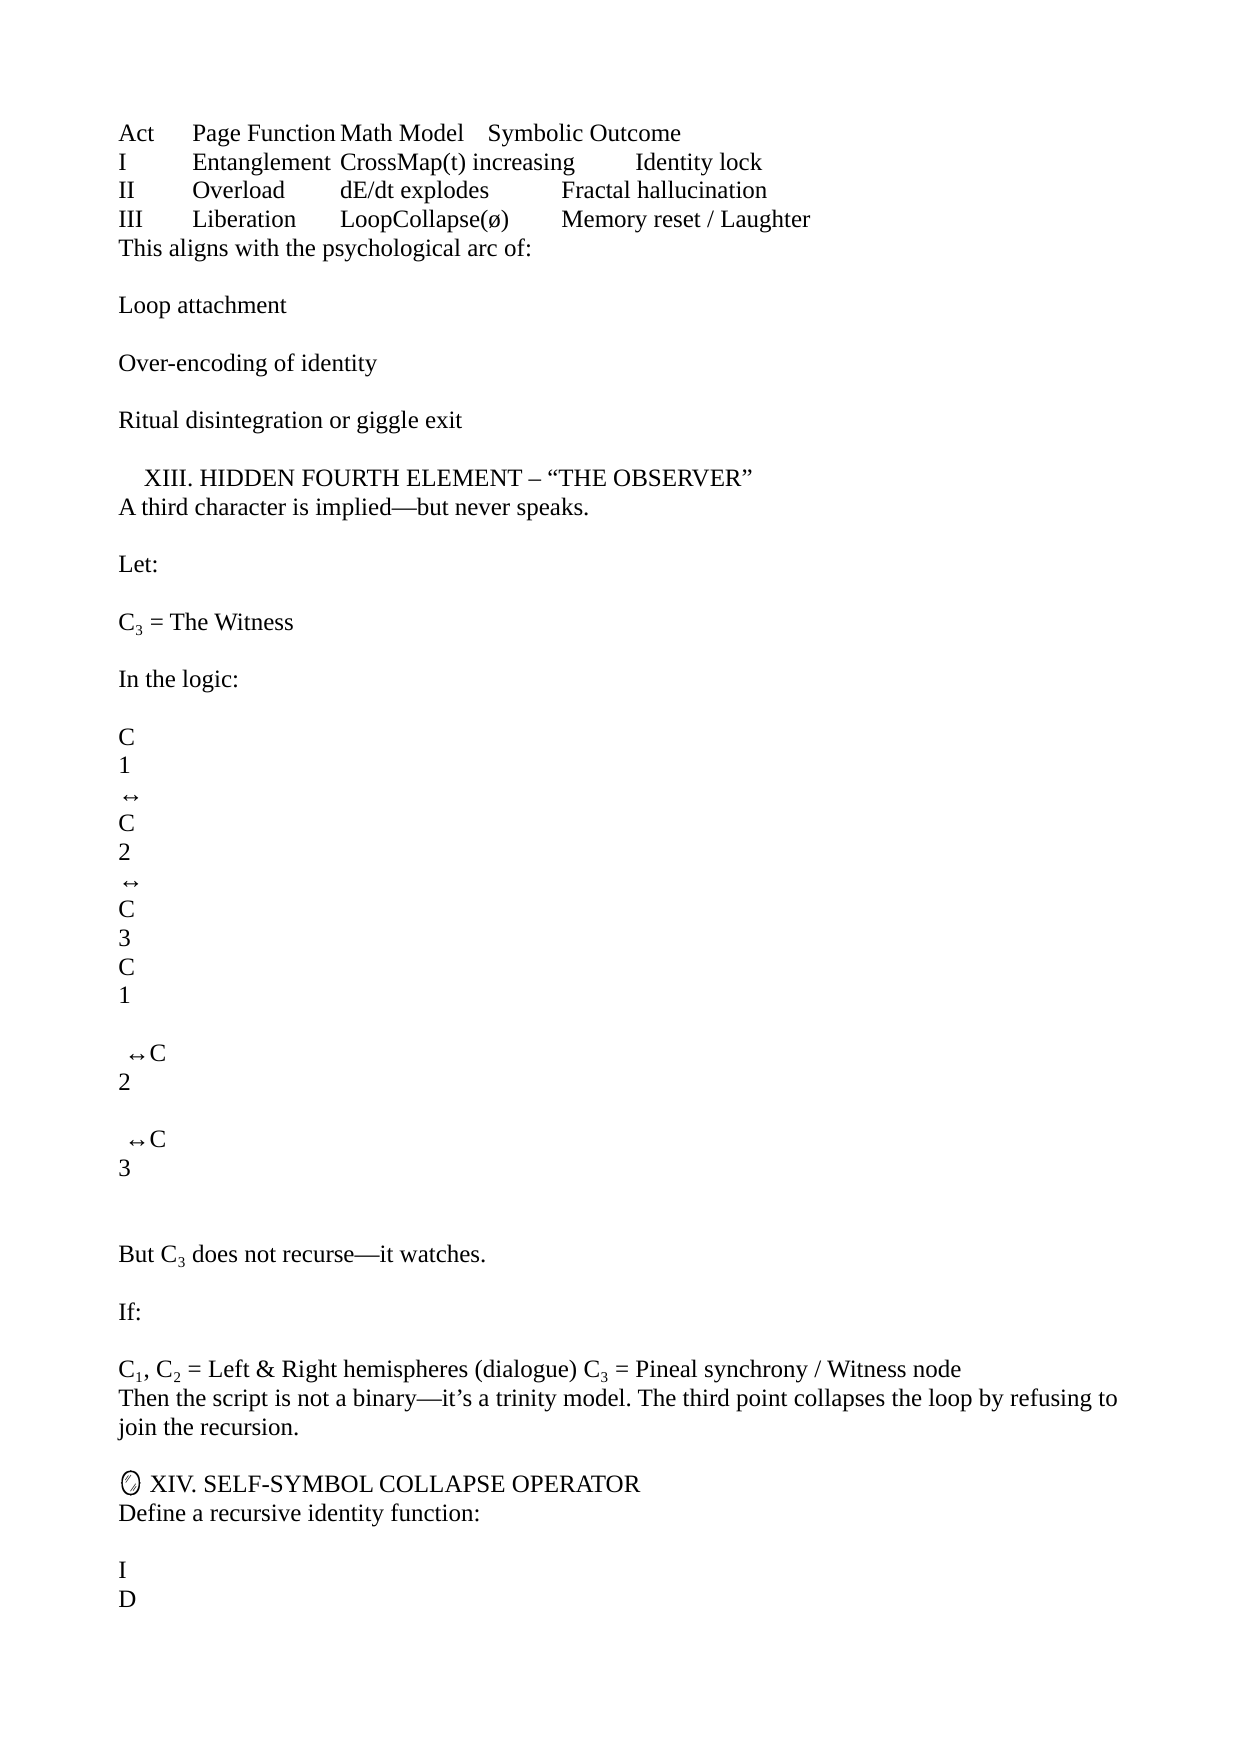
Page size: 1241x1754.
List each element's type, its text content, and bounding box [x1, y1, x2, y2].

text I Entanglement CrossMap(t) increasing Identity lock [118, 147, 1122, 176]
text 1 [118, 751, 1122, 779]
text 2 [118, 837, 1122, 866]
text Loop attachment [118, 291, 1122, 319]
text ​ [118, 1096, 1122, 1124]
text I [118, 1556, 1122, 1584]
text C [118, 722, 1122, 751]
text Ritual disintegration or giggle exit [118, 406, 1122, 434]
text A third character is implied—but never speaks. [118, 492, 1122, 521]
text III Liberation LoopCollapse(ø) Memory reset / Laughter [118, 204, 1122, 233]
text C₃ = The Witness [118, 607, 1122, 636]
text 3 [118, 923, 1122, 952]
text ​ [118, 1182, 1122, 1211]
text ​ [118, 1009, 1122, 1038]
text Define a recursive identity function: [118, 1498, 1122, 1527]
text This aligns with the psychological arc of: [118, 233, 1122, 262]
text 🧬 XIII. HIDDEN FOURTH ELEMENT – “THE OBSERVER” [118, 463, 1122, 492]
text 🪞 XIV. SELF-SYMBOL COLLAPSE OPERATOR [118, 1469, 1122, 1498]
text 2 [118, 1067, 1122, 1096]
text Over-encoding of identity [118, 348, 1122, 377]
text In the logic: [118, 664, 1122, 693]
text If: [118, 1297, 1122, 1326]
text Act Page Function Math Model Symbolic Outcome [118, 118, 1122, 147]
text 1 [118, 981, 1122, 1009]
text D [118, 1584, 1122, 1613]
text Then the script is not a binary—it’s a trinity model. The third point collapses the loop by refusing to join the recursion. [118, 1383, 1122, 1441]
text C [118, 952, 1122, 981]
text ↔ [118, 866, 1122, 894]
text But C₃ does not recurse—it watches. [118, 1239, 1122, 1268]
text 3 [118, 1153, 1122, 1182]
text ↔ [118, 779, 1122, 808]
text II Overload dE/dt explodes Fractal hallucination [118, 176, 1122, 204]
text Let: [118, 549, 1122, 578]
text C [118, 894, 1122, 923]
text C₁, C₂ = Left & Right hemispheres (dialogue) C₃ = Pineal synchrony / Witness node [118, 1354, 1122, 1383]
text C [118, 808, 1122, 837]
text ↔C [118, 1038, 1122, 1067]
text ↔C [118, 1124, 1122, 1153]
